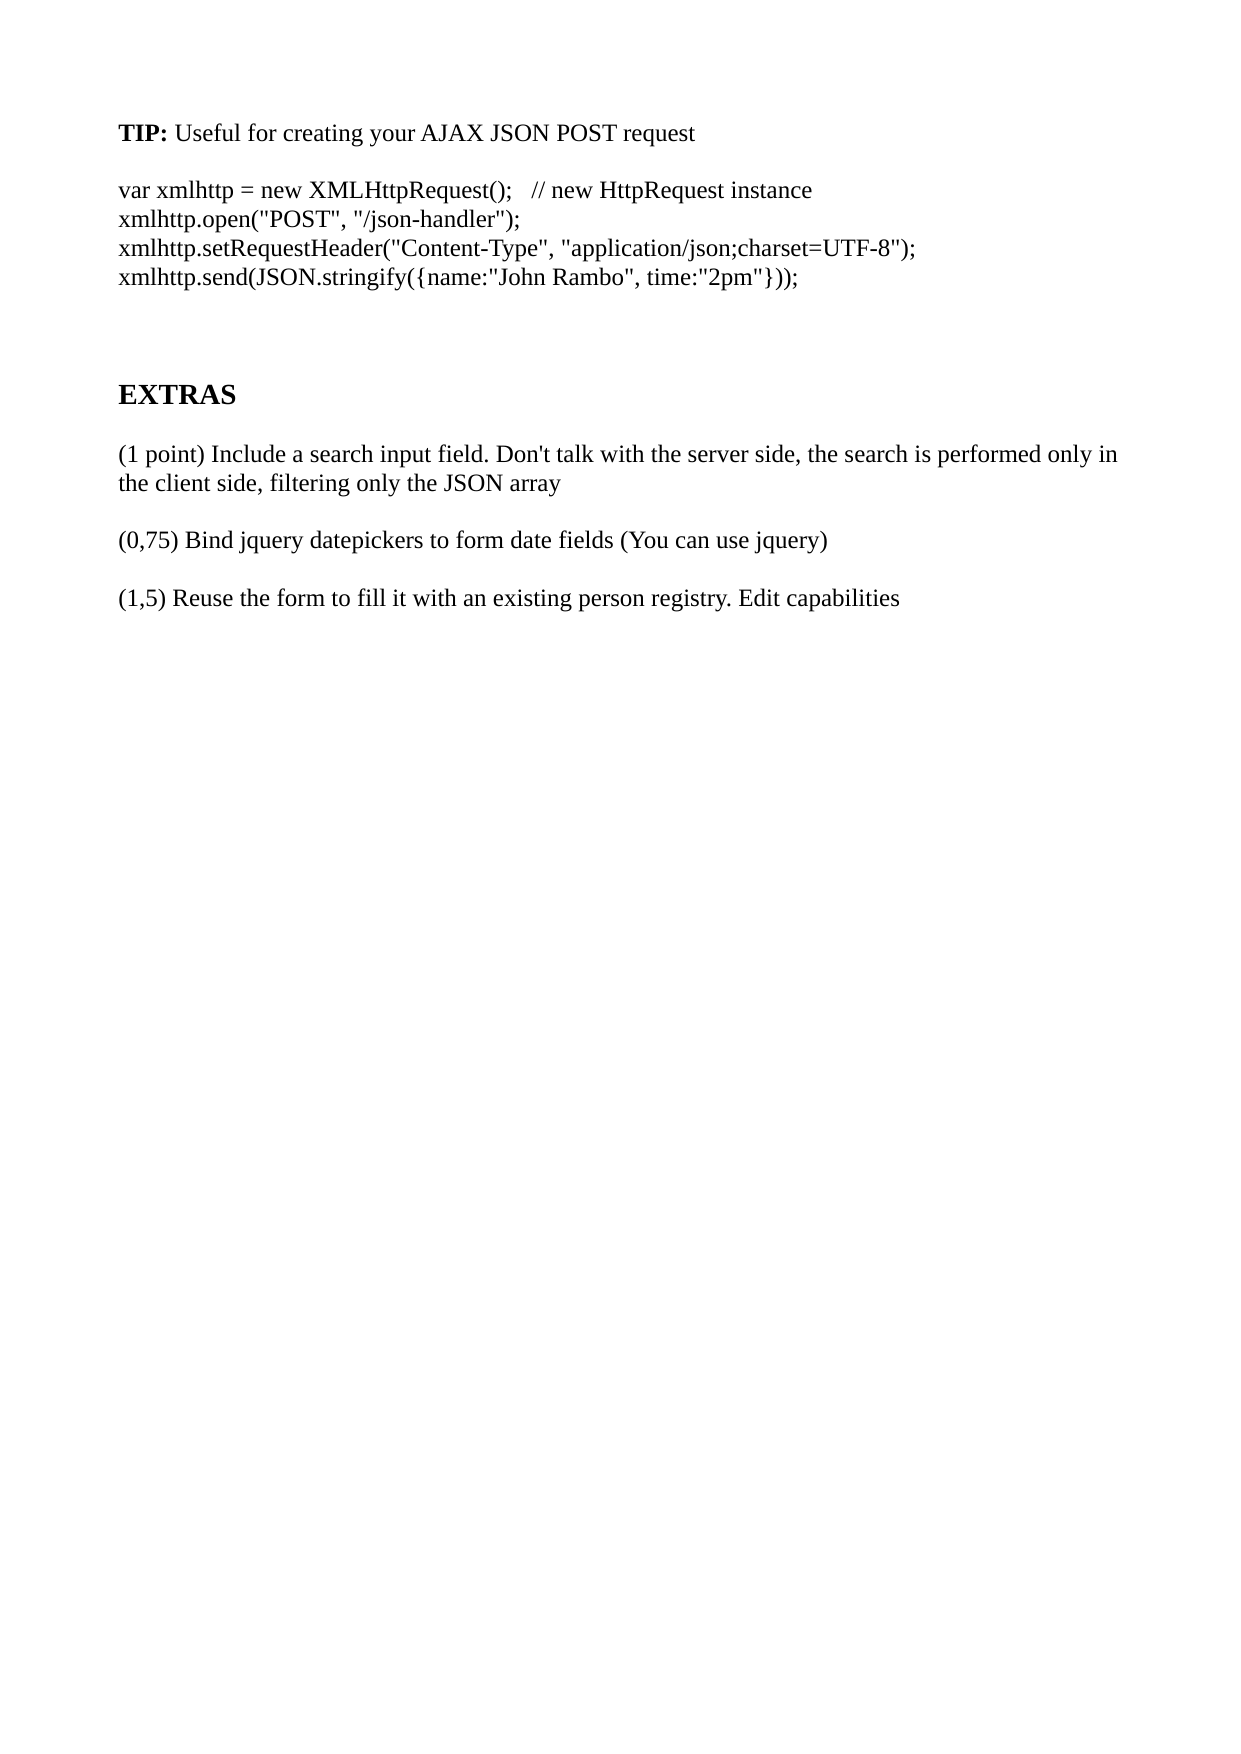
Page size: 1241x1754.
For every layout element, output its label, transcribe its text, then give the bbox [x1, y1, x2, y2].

text xmlhttp.send(JSON.stringify({name:"John Rambo", time:"2pm"})); [118, 262, 1122, 291]
text (0,75) Bind jquery datepickers to form date fields (You can use jquery) [118, 525, 1122, 554]
text var xmlhttp = new XMLHttpRequest(); // new HttpRequest instance [118, 176, 1122, 204]
text (1 point) Include a search input field. Don't talk with the server side, the search is performed only in the client side, filtering only the JSON array [118, 439, 1122, 497]
text TIP: Useful for creating your AJAX JSON POST request [118, 118, 1122, 147]
text xmlhttp.setRequestHeader("Content-Type", "application/json;charset=UTF-8"); [118, 233, 1122, 262]
text (1,5) Reuse the form to fill it with an existing person registry. Edit capabilities [118, 583, 1122, 612]
text EXTRAS [118, 377, 1122, 410]
text xmlhttp.open("POST", "/json-handler"); [118, 204, 1122, 233]
